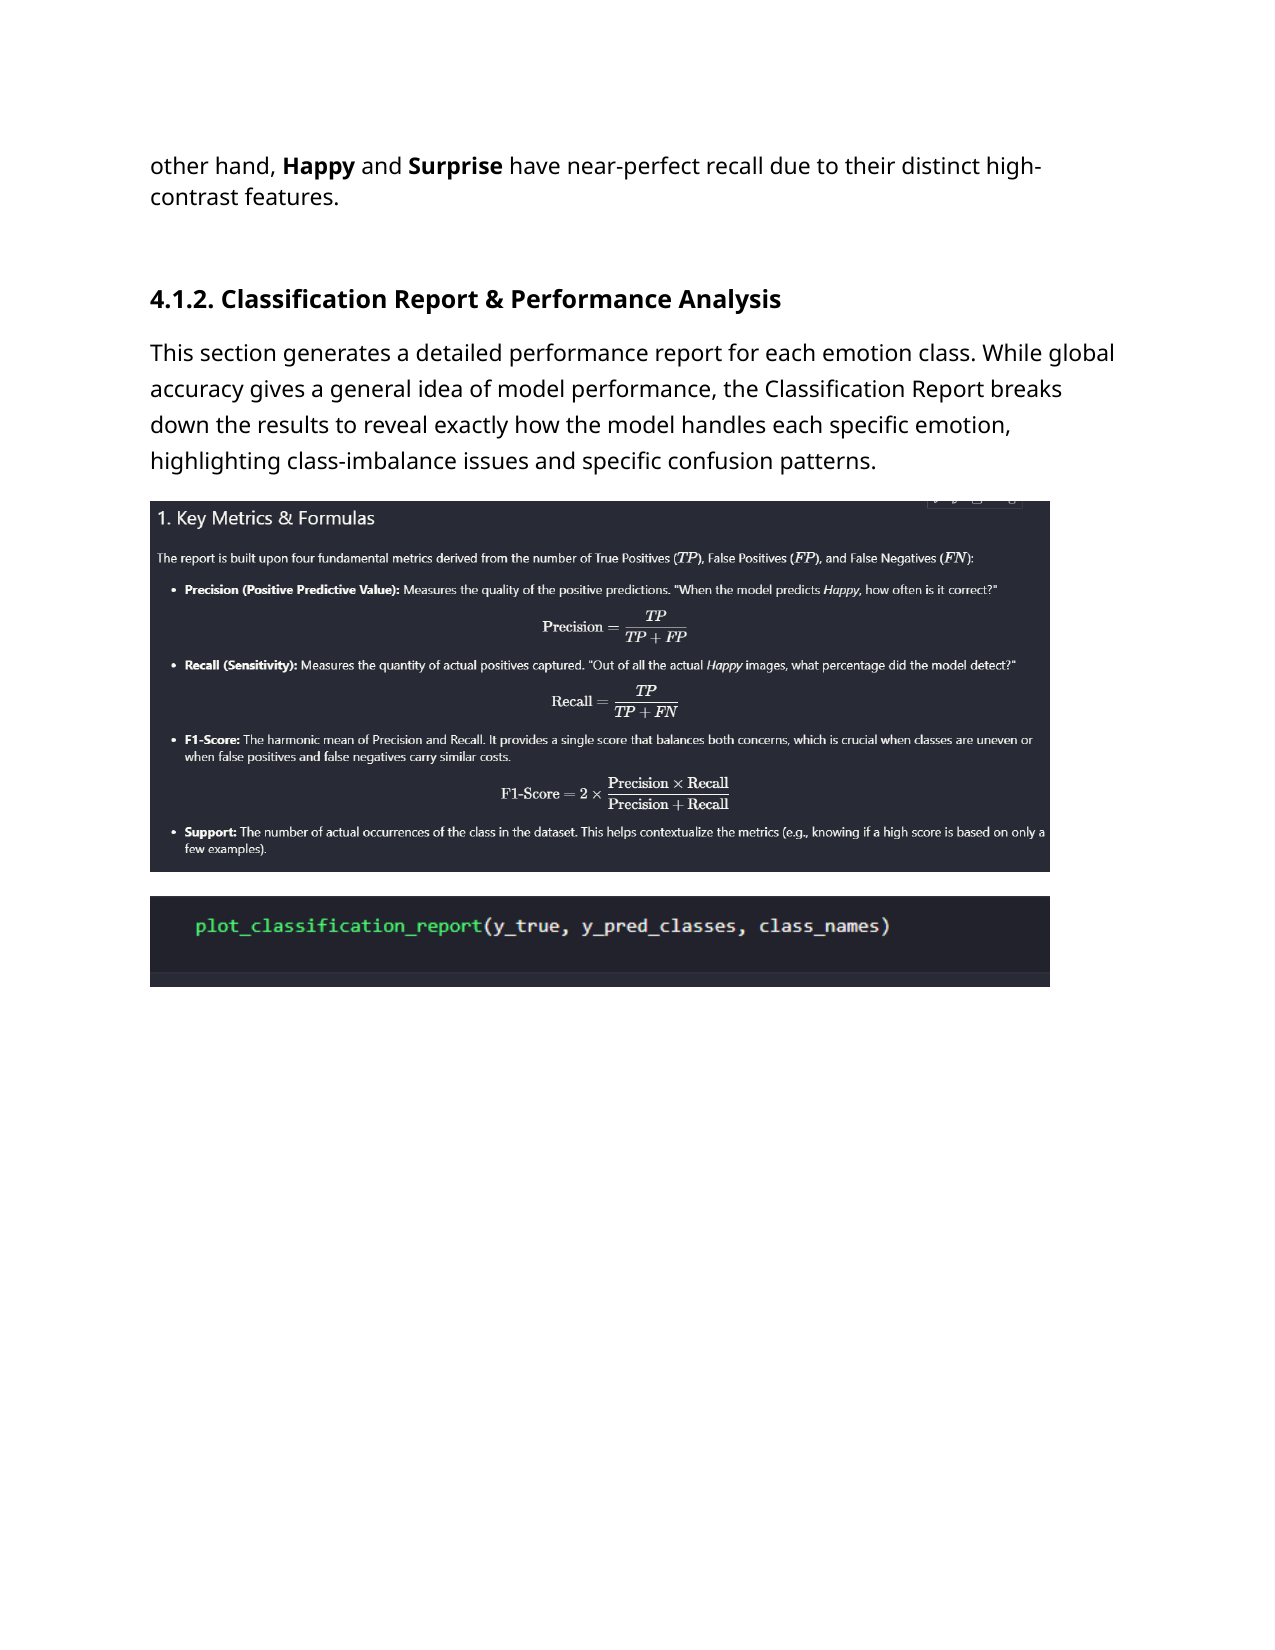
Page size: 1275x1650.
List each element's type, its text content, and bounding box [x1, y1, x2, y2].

text 4.1.2. Classification Report & Performance Analysis [150, 282, 1125, 316]
text This section generates a detailed performance report for each emotion class. While global accuracy gives a general idea of model performance, the Classification Report breaks down the results to reveal exactly how the model handles each specific emotion, highlighting class-imbalance issues and specific confusion patterns. [150, 337, 1125, 476]
text other hand, Happy and Surprise have near-perfect recall due to their distinct high-contrast features. [150, 150, 1125, 212]
